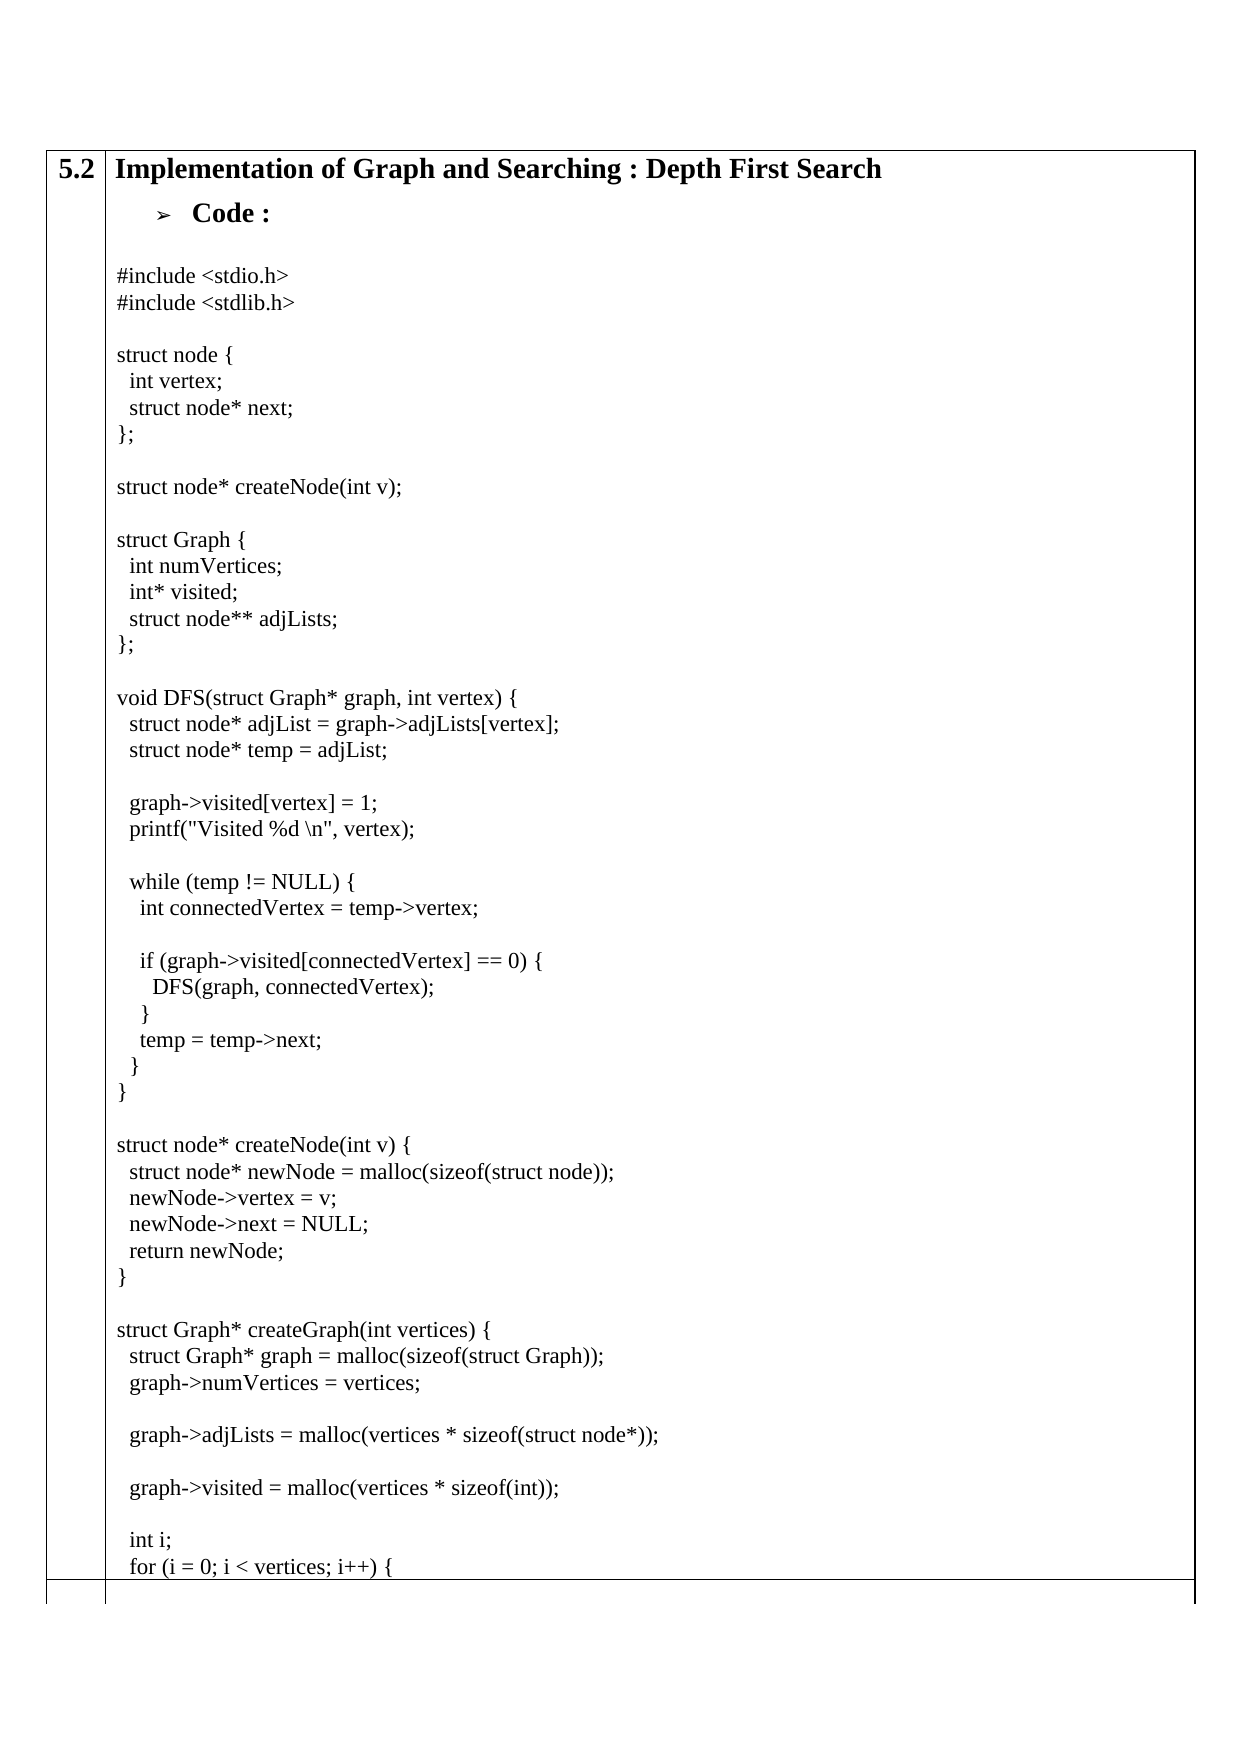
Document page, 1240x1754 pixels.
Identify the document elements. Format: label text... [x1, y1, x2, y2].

text struct Graph* graph = malloc(sizeof(struct Graph)); [129, 1342, 1089, 1369]
text }; [117, 420, 1089, 447]
text struct node* newNode = malloc(sizeof(struct node)); [129, 1158, 1089, 1184]
text struct node* adjList = graph->adjLists[vertex]; [129, 710, 1089, 736]
text printf("Visited %d \n", vertex); [129, 815, 1089, 842]
text } [129, 1052, 1089, 1079]
text } [117, 1079, 1089, 1105]
text struct Graph* createGraph(int vertices) { [117, 1316, 1089, 1342]
text graph->numVertices = vertices; [129, 1369, 1089, 1395]
text struct node* next; [129, 394, 1089, 420]
text graph->adjLists = malloc(vertices * sizeof(struct node*)); [129, 1421, 1089, 1448]
text } [117, 1263, 1089, 1289]
text temp = temp->next; [139, 1026, 1089, 1052]
text }; [117, 631, 1089, 657]
text 5.2 [58, 151, 105, 184]
text struct node* createNode(int v) { [117, 1131, 1089, 1158]
text struct node* temp = adjList; [129, 736, 1089, 763]
text struct node* createNode(int v); [117, 473, 1089, 499]
text newNode->next = NULL; [129, 1211, 1089, 1237]
text return newNode; [129, 1237, 1089, 1263]
text struct Graph { [117, 526, 1089, 552]
text } [139, 1000, 1089, 1026]
text graph->visited[vertex] = 1; [129, 789, 1089, 815]
text struct node** adjLists; [129, 605, 1089, 631]
text for (i = 0; i < vertices; i++) { [129, 1553, 1089, 1579]
text struct node { [117, 341, 1089, 367]
text int numVertices; [129, 552, 1089, 578]
list Code : [154, 196, 1089, 229]
text Implementation of Graph and Searching : Depth First Search [106, 151, 1089, 184]
text void DFS(struct Graph* graph, int vertex) { [117, 683, 1089, 710]
text #include <stdlib.h> [117, 288, 1089, 315]
text int connectedVertex = temp->vertex; [139, 894, 1089, 921]
text if (graph->visited[connectedVertex] == 0) { [139, 947, 1089, 973]
text graph->visited = malloc(vertices * sizeof(int)); [129, 1474, 1089, 1500]
text int vertex; [129, 367, 1089, 394]
text newNode->vertex = v; [129, 1184, 1089, 1211]
text while (temp != NULL) { [129, 868, 1089, 894]
text int* visited; [129, 578, 1089, 605]
text DFS(graph, connectedVertex); [152, 973, 1089, 1000]
text #include <stdio.h> [117, 262, 1089, 288]
text int i; [129, 1526, 1089, 1553]
